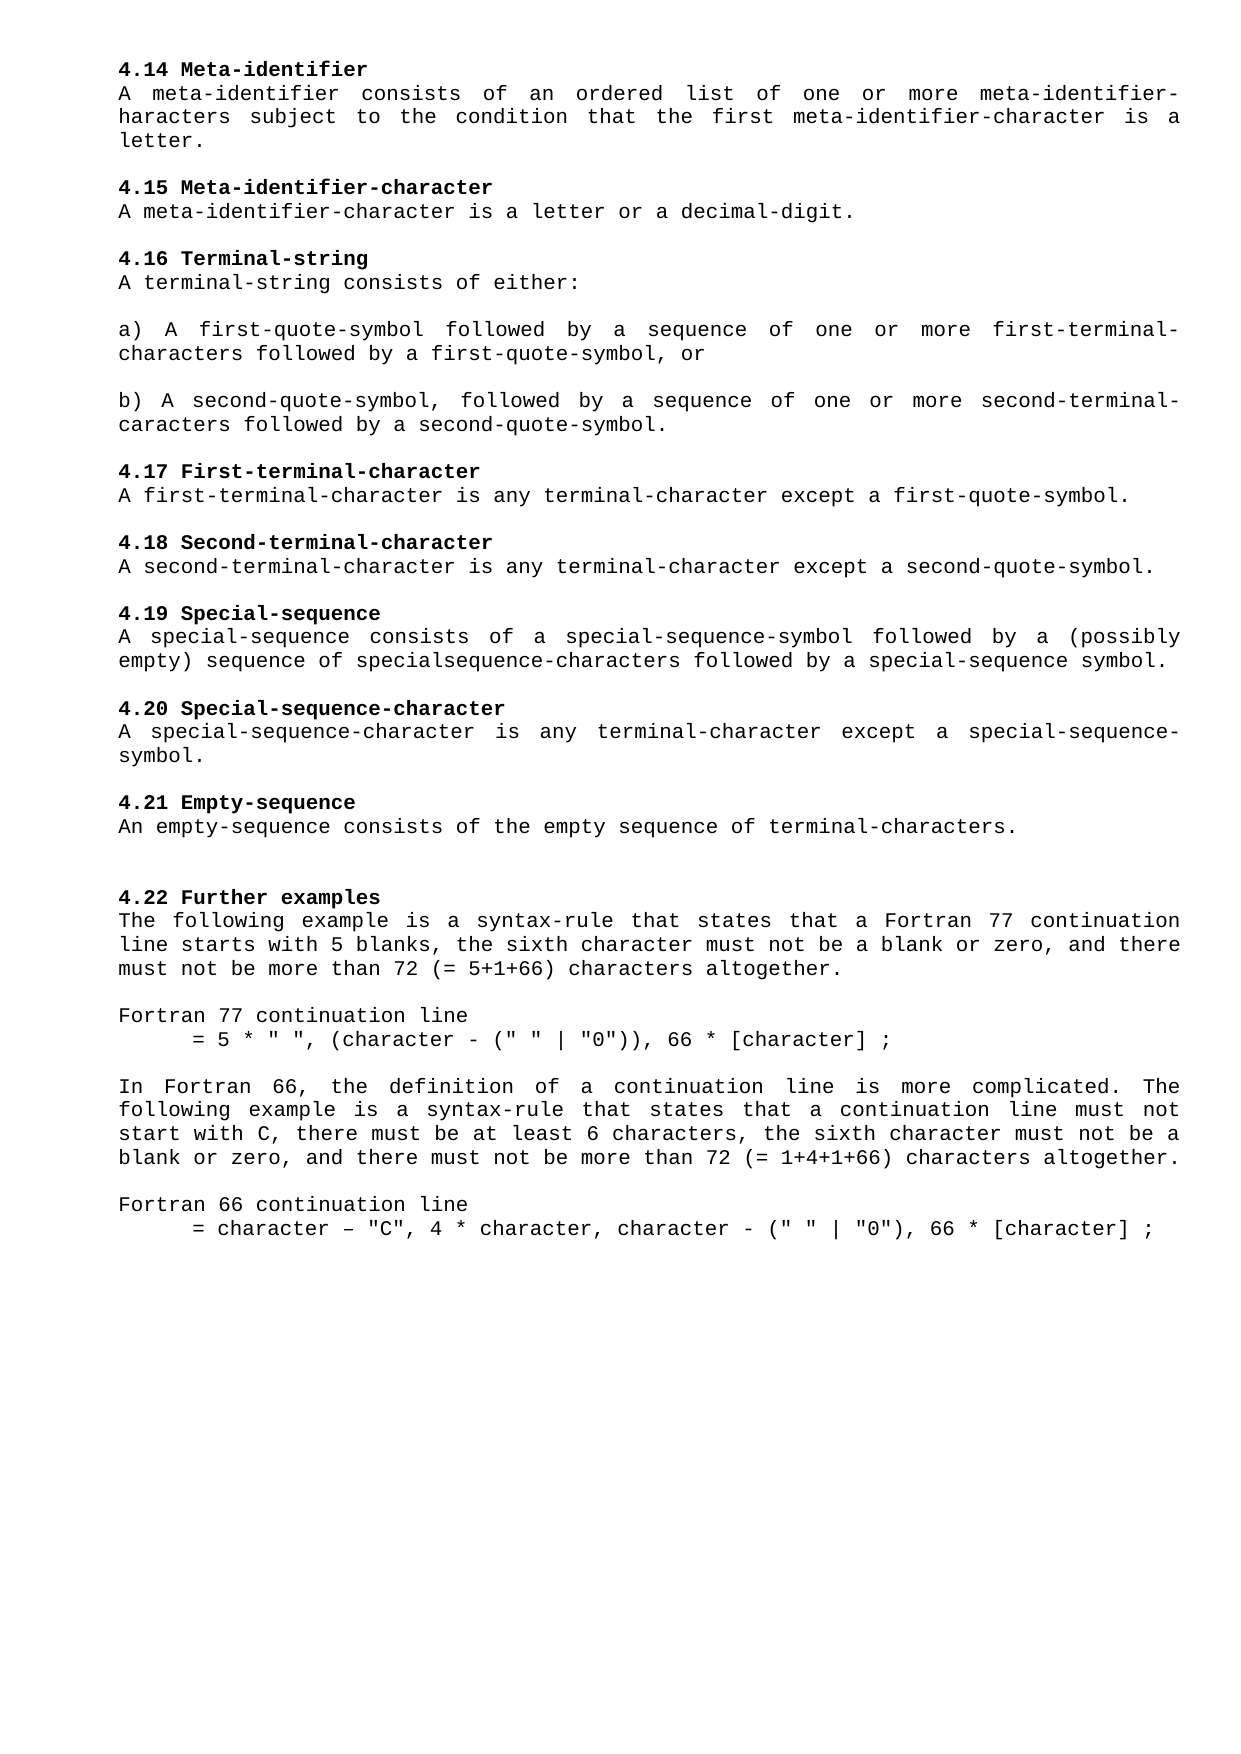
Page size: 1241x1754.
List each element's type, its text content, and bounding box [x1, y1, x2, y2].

text 4.22 Further examples [118, 887, 1181, 910]
text The following example is a syntax-rule that states that a Fortran 77 continuation line starts with 5 blanks, the sixth character must not be a blank or zero, and there must not be more than 72 (= 5+1+66) characters altogether. [118, 910, 1181, 981]
text Fortran 66 continuation line [118, 1194, 1181, 1218]
text An empty-sequence consists of the empty sequence of terminal-characters. [118, 816, 1181, 839]
text = character – "C", 4 * character, character - (" " | "0"), 66 * [character] ; [118, 1218, 1181, 1241]
text A meta-identifier consists of an ordered list of one or more meta-identifier- haracters subject to the condition that the first meta-identifier-character is a letter. [118, 83, 1181, 154]
text Fortran 77 continuation line [118, 1005, 1181, 1028]
text 4.15 Meta-identifier-character [118, 177, 1181, 201]
text 4.18 Second-terminal-character [118, 532, 1181, 556]
text 4.20 Special-sequence-character [118, 697, 1181, 721]
text In Fortran 66, the definition of a continuation line is more complicated. The following example is a syntax-rule that states that a continuation line must not start with C, there must be at least 6 characters, the sixth character must not be a blank or zero, and there must not be more than 72 (= 1+4+1+66) characters altogether. [118, 1076, 1181, 1170]
text 4.16 Terminal-string [118, 248, 1181, 272]
text 4.19 Special-sequence [118, 603, 1181, 627]
text A second-terminal-character is any terminal-character except a second-quote-symbol. [118, 556, 1181, 579]
text = 5 * " ", (character - (" " | "0")), 66 * [character] ; [118, 1028, 1181, 1052]
text b) A second-quote-symbol, followed by a sequence of one or more second-terminal-caracters followed by a second-quote-symbol. [118, 390, 1181, 437]
text A special-sequence-character is any terminal-character except a special-sequence-symbol. [118, 721, 1181, 768]
text A terminal-string consists of either: [118, 272, 1181, 296]
text A meta-identifier-character is a letter or a decimal-digit. [118, 201, 1181, 224]
text 4.14 Meta-identifier [118, 59, 1181, 83]
text A first-terminal-character is any terminal-character except a first-quote-symbol. [118, 485, 1181, 508]
text 4.21 Empty-sequence [118, 792, 1181, 816]
text 4.17 First-terminal-character [118, 461, 1181, 485]
text A special-sequence consists of a special-sequence-symbol followed by a (possibly empty) sequence of specialsequence-characters followed by a special-sequence symbol. [118, 627, 1181, 674]
text a) A first-quote-symbol followed by a sequence of one or more first-terminal-characters followed by a first-quote-symbol, or [118, 319, 1181, 366]
